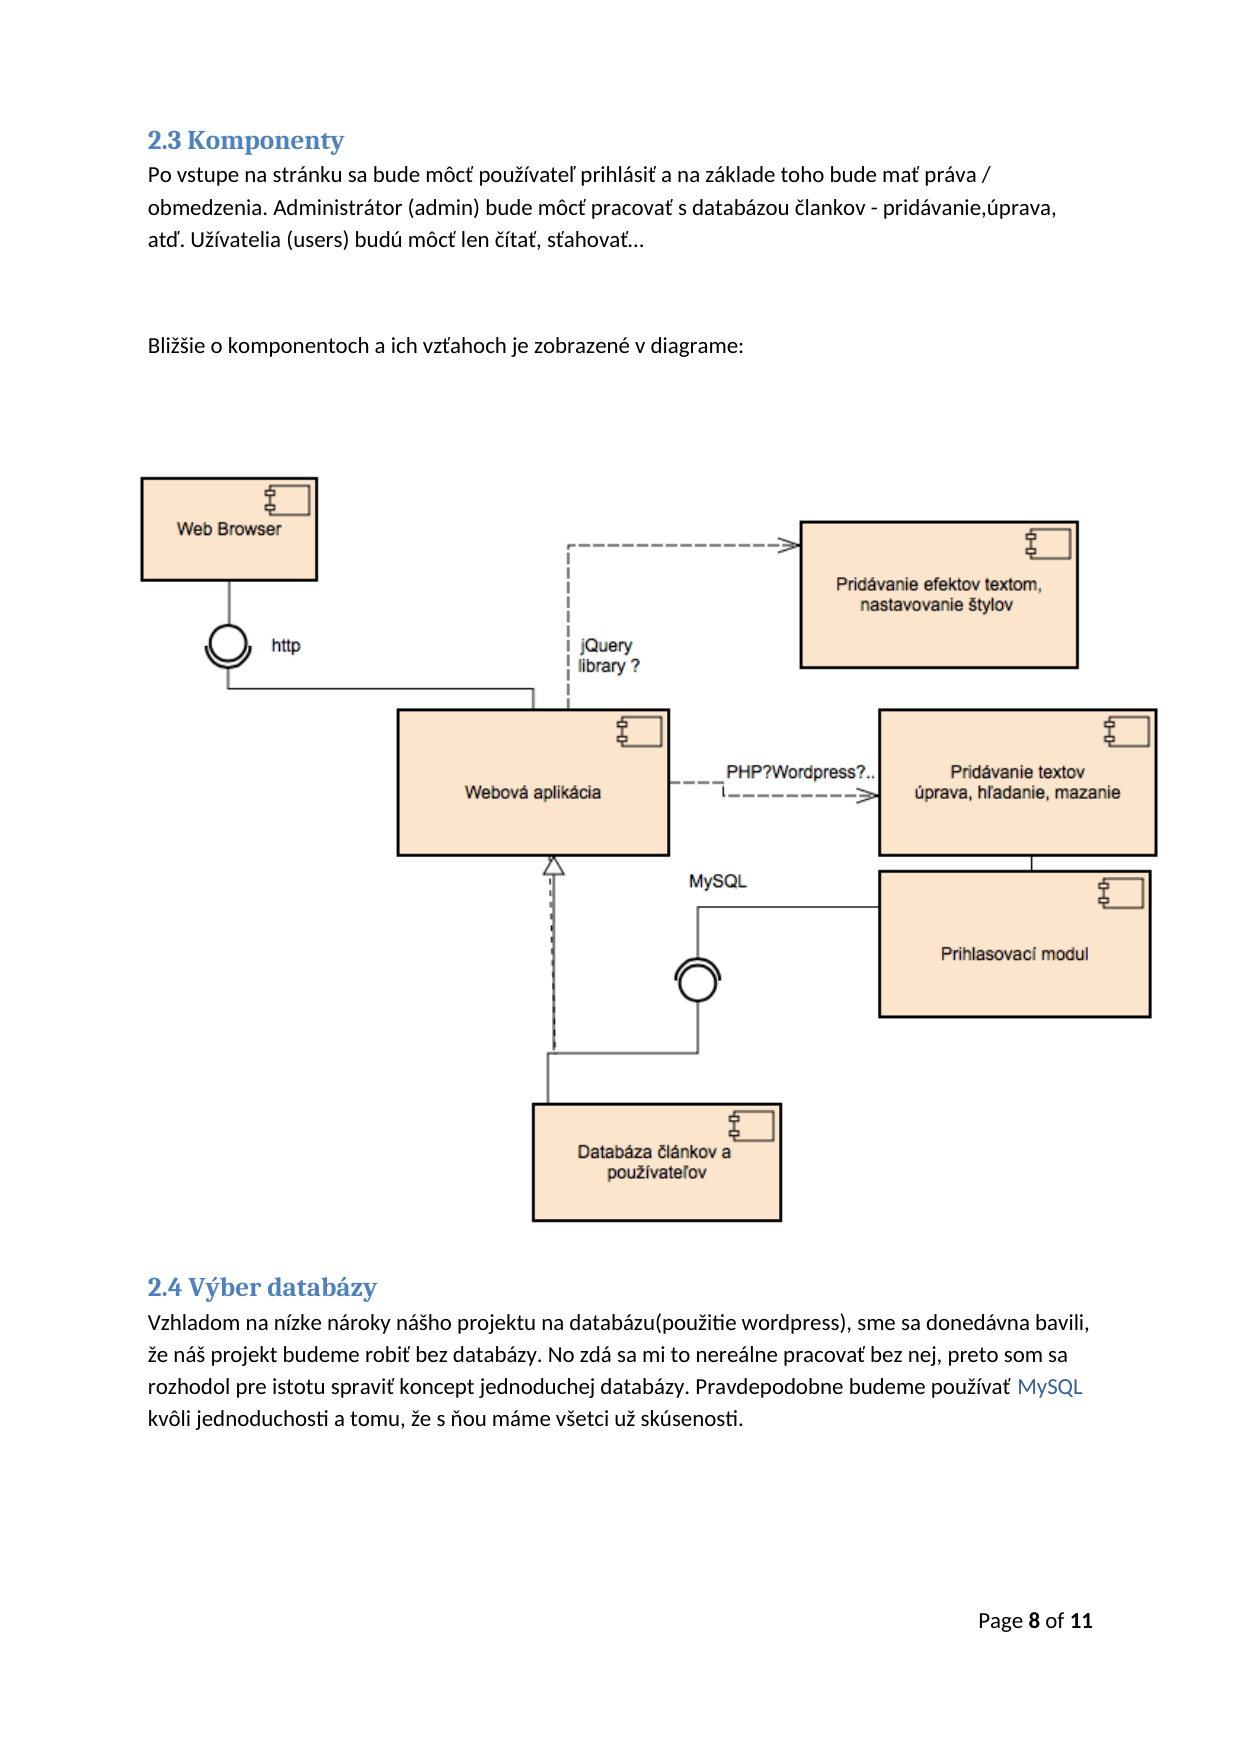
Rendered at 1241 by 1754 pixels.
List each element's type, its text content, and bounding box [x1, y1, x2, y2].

text Bližšie o komponentoch a ich vzťahoch je zobrazené v diagrame: [148, 331, 1093, 359]
text Po vstupe na stránku sa bude môcť používateľ prihlásiť a na základe toho bude mať práva / obmedzenia. Administrátor (admin) bude môcť pracovať s databázou člankov - pridávanie,úprava, atď. Užívatelia (users) budú môcť len čítať, sťahovať… [148, 161, 1093, 253]
text Vzhladom na nízke nároky nášho projektu na databázu(použitie wordpress), sme sa donedávna bavili, že náš projekt budeme robiť bez databázy. No zdá sa mi to nereálne pracovať bez nej, preto som sa rozhodol pre istotu spraviť koncept jednoduchej databázy. Pravdepodobne budeme používať MySQL kvôli jednoduchosti a tomu, že s ňou máme všetci už skúsenosti. [148, 1308, 1093, 1432]
subtitle 2.3 Komponenty [148, 125, 1093, 156]
subtitle 2.4 Výber databázy [148, 1247, 1093, 1303]
